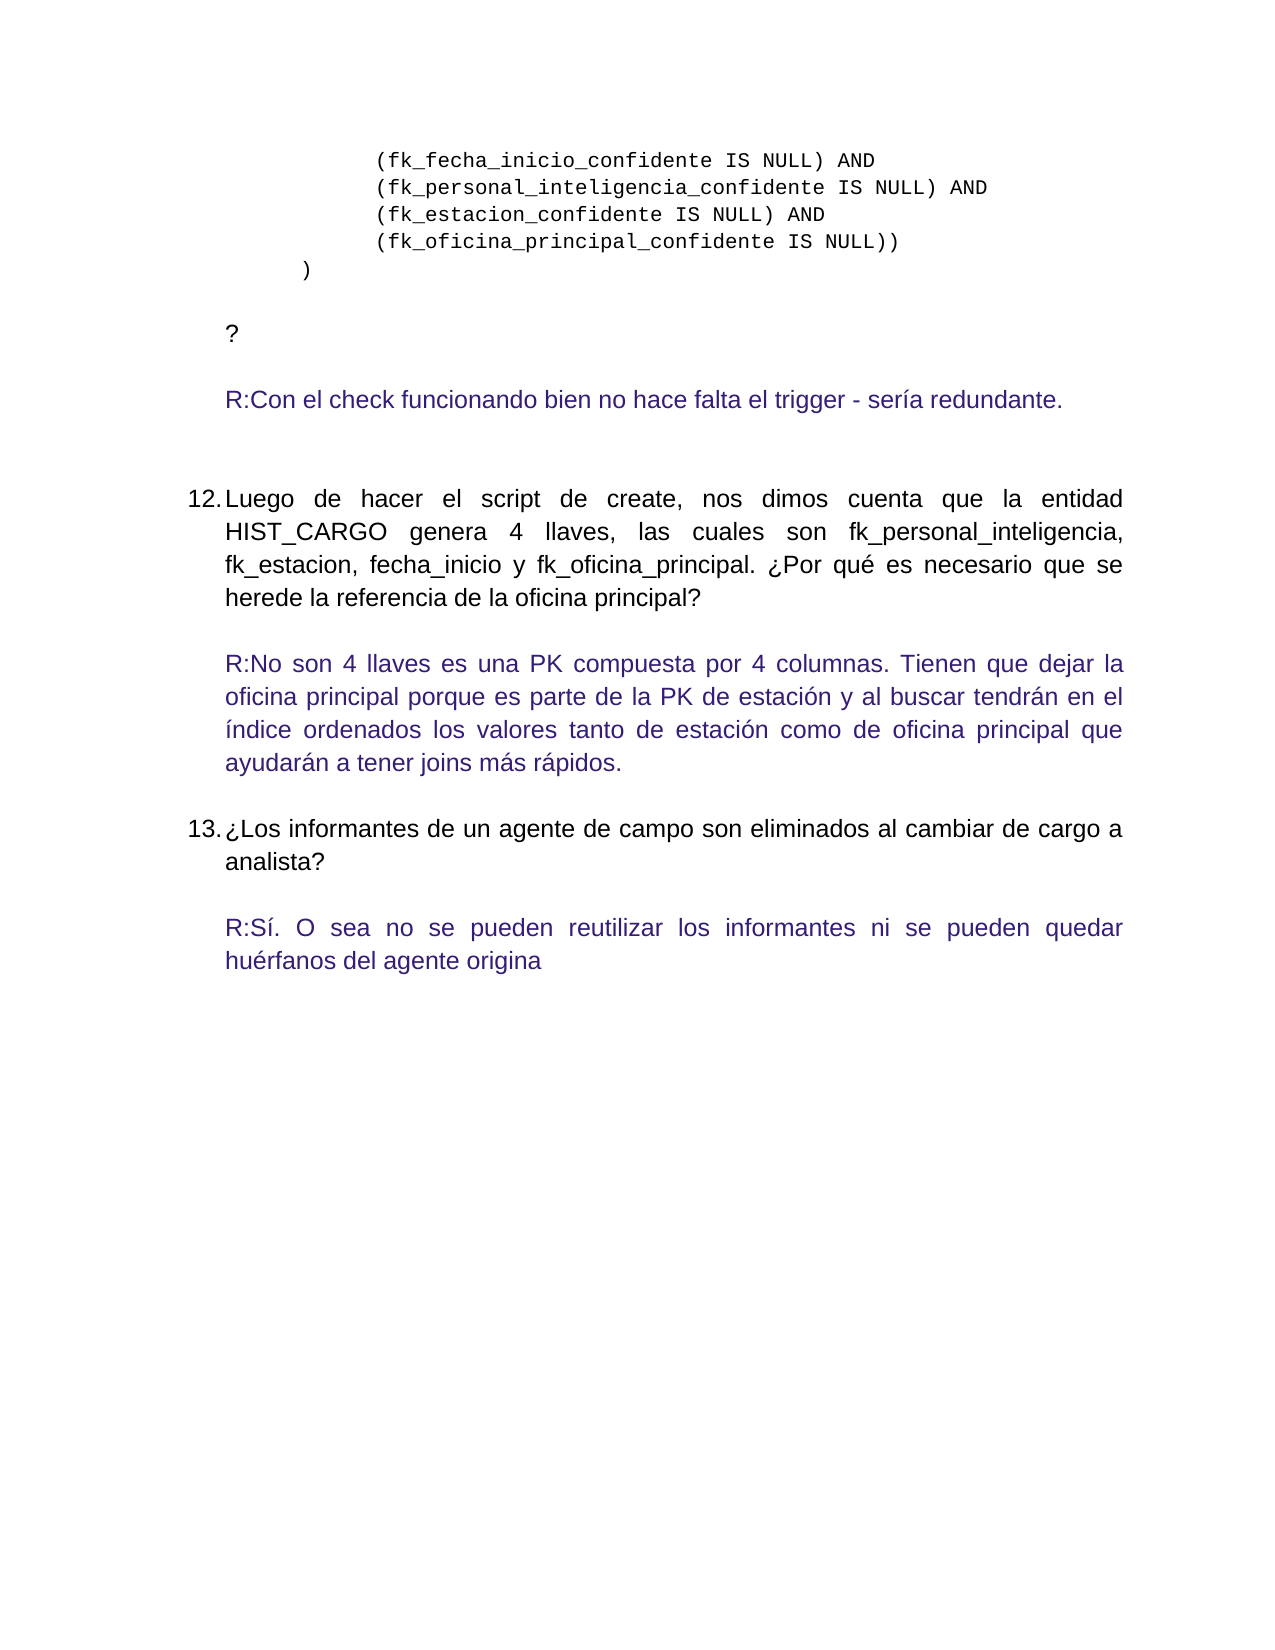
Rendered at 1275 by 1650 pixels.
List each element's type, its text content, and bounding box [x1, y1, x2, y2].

text (fk_personal_inteligencia_confidente IS NULL) AND [300, 177, 1125, 201]
text (fk_fecha_inicio_confidente IS NULL) AND [300, 150, 1125, 174]
text ) [300, 259, 1125, 282]
text R:Con el check funcionando bien no hace falta el trigger - sería redundante. [225, 385, 1125, 414]
list ¿Los informantes de un agente de campo son eliminados al cambiar de cargo a analista? [187, 814, 1125, 876]
text (fk_oficina_principal_confidente IS NULL)) [300, 232, 1125, 255]
text R:No son 4 llaves es una PK compuesta por 4 columnas. Tienen que dejar la oficina principal porque es parte de la PK de estación y al buscar tendrán en el índice ordenados los valores tanto de estación como de oficina principal que ayudarán a tener joins más rápidos. [225, 649, 1125, 777]
text ? [225, 319, 1125, 348]
text (fk_estacion_confidente IS NULL) AND [300, 204, 1125, 228]
list Luego de hacer el script de create, nos dimos cuenta que la entidad HIST_CARGO genera 4 llaves, las cuales son fk_personal_inteligencia, fk_estacion, fecha_inicio y fk_oficina_principal. ¿Por qué es necesario que se herede la referencia de la oficina principal? [187, 484, 1125, 612]
text R:Sí. O sea no se pueden reutilizar los informantes ni se pueden quedar huérfanos del agente origina [225, 913, 1125, 975]
